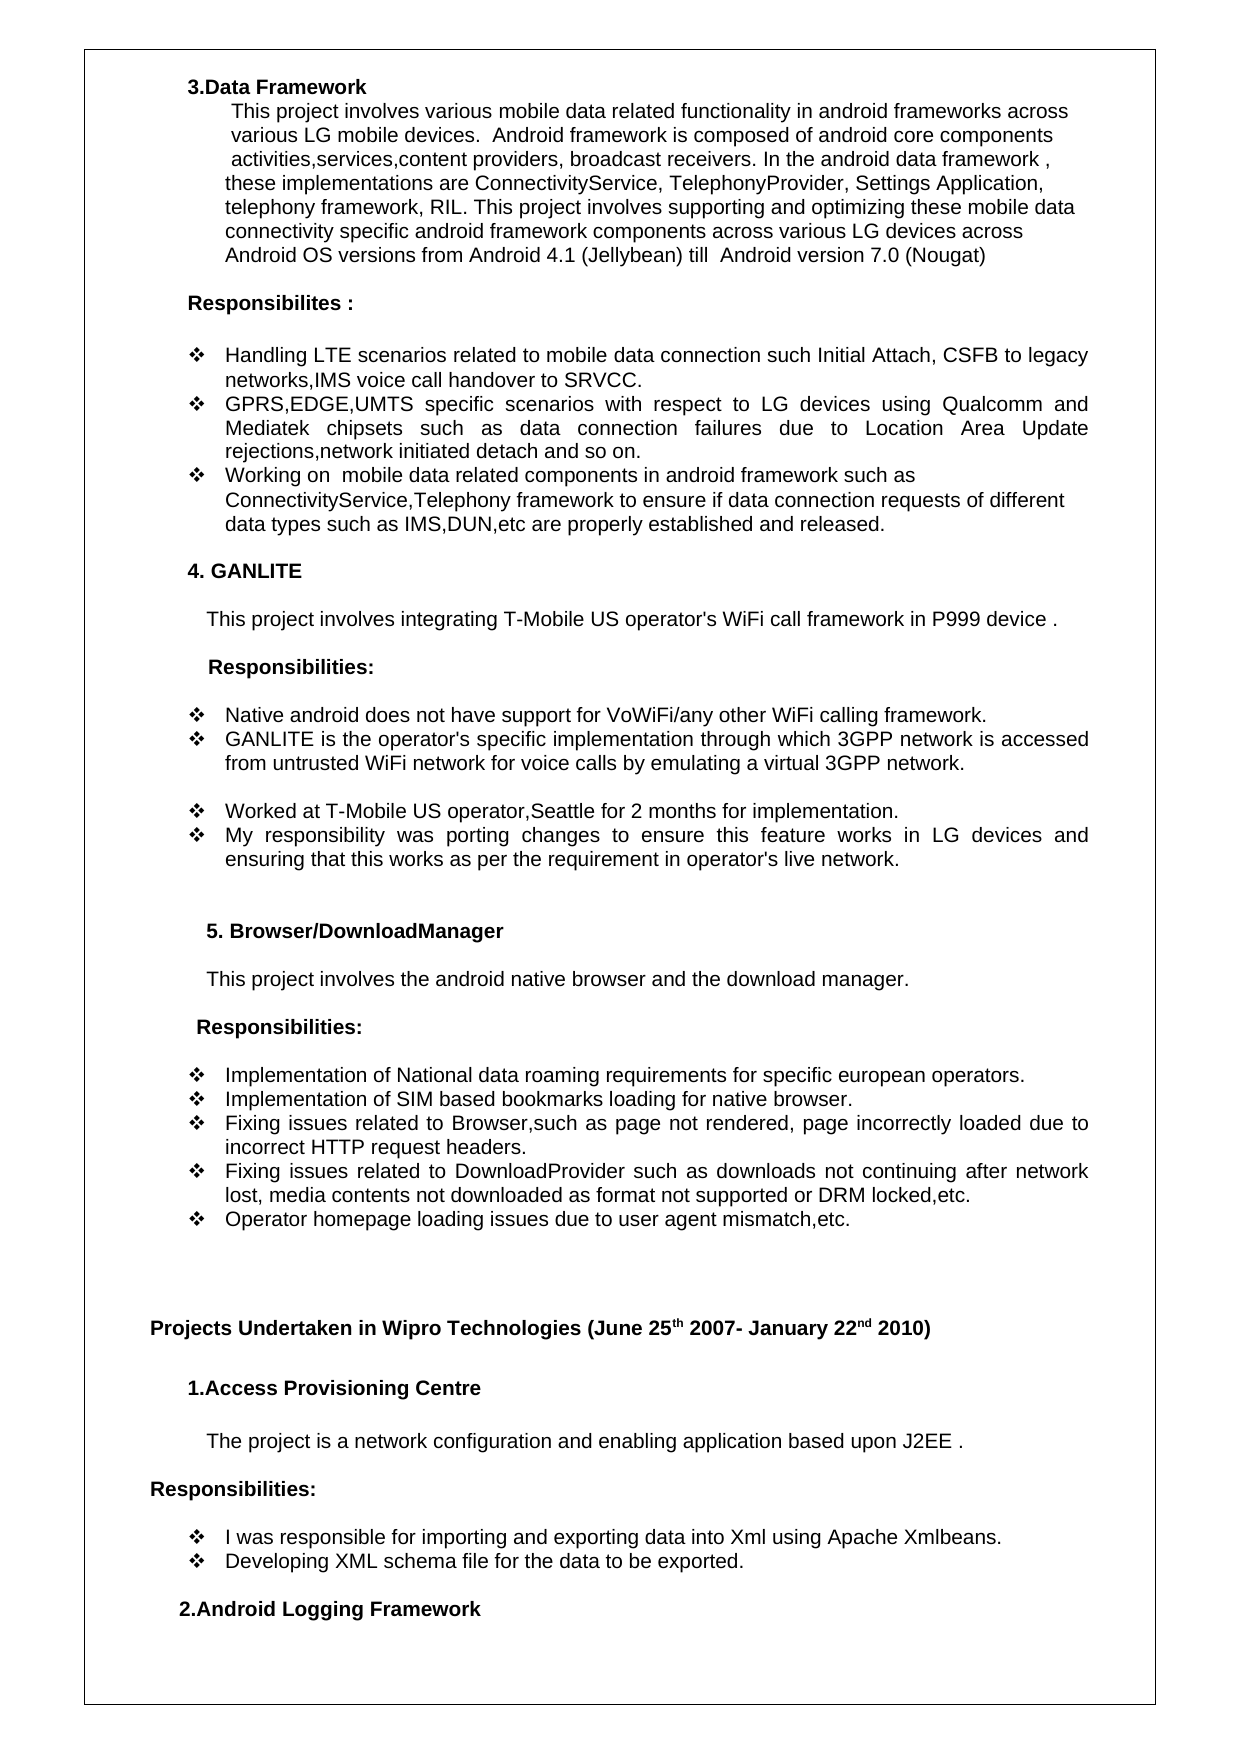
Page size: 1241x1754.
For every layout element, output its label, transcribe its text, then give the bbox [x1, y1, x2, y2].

list Native android does not have support for VoWiFi/any other WiFi calling framework. [187, 703, 1090, 727]
list My responsibility was porting changes to ensure this feature works in LG devices and ensuring that this works as per the requirement in operator's live network. [187, 823, 1090, 871]
text 4. GANLITE [187, 559, 1090, 583]
list Worked at T-Mobile US operator,Seattle for 2 months for implementation. [187, 799, 1090, 823]
text Responsibilities: [150, 1477, 1090, 1501]
text Responsibilities: [150, 655, 1090, 679]
list Developing XML schema file for the data to be exported. [187, 1548, 1090, 1573]
text This project involves integrating T-Mobile US operator's WiFi call framework in P999 device . [206, 607, 1090, 631]
list Handling LTE scenarios related to mobile data connection such Initial Attach, CSFB to legacy networks,IMS voice call handover to SRVCC. [187, 343, 1090, 391]
text 2.Android Logging Framework [150, 1597, 1090, 1621]
text The project is a network configuration and enabling application based upon J2EE . [206, 1429, 1090, 1453]
text various LG mobile devices. Android framework is composed of android core components [225, 123, 1090, 147]
text 3.Data Framework [187, 75, 1090, 99]
text Responsibilities: [150, 1014, 1090, 1038]
text This project involves various mobile data related functionality in android frameworks across [225, 99, 1090, 123]
text 5. Browser/DownloadManager [206, 919, 1090, 943]
list Operator homepage loading issues due to user agent mismatch,etc. [187, 1207, 1090, 1231]
text This project involves the android native browser and the download manager. [206, 967, 1090, 991]
text 1.Access Provisioning Centre [187, 1376, 1090, 1400]
list GPRS,EDGE,UMTS specific scenarios with respect to LG devices using Qualcomm and Mediatek chipsets such as data connection failures due to Location Area Update rejections,network initiated detach and so on. [187, 391, 1090, 463]
list GANLITE is the operator's specific implementation through which 3GPP network is accessed from untrusted WiFi network for voice calls by emulating a virtual 3GPP network. [187, 727, 1090, 775]
text activities,services,content providers, broadcast receivers. In the android data framework , these implementations are ConnectivityService, TelephonyProvider, Settings Application, telephony framework, RIL. This project involves supporting and optimizing these mobile data connectivity specific android framework components across various LG devices across Android OS versions from Android 4.1 (Jellybean) till Android version 7.0 (Nougat) [225, 147, 1090, 267]
list Working on mobile data related components in android framework such as ConnectivityService,Telephony framework to ensure if data connection requests of different data types such as IMS,DUN,etc are properly established and released. [187, 463, 1090, 535]
text Projects Undertaken in Wipro Technologies (June 25th 2007- January 22nd 2010) [150, 1316, 1090, 1340]
list Fixing issues related to DownloadProvider such as downloads not continuing after network lost, media contents not downloaded as format not supported or DRM locked,etc. [187, 1159, 1090, 1207]
list I was responsible for importing and exporting data into Xml using Apache Xmlbeans. [187, 1524, 1090, 1548]
list Implementation of National data roaming requirements for specific european operators. [187, 1062, 1090, 1087]
text Responsibilites : [187, 291, 1090, 314]
list Fixing issues related to Browser,such as page not rendered, page incorrectly loaded due to incorrect HTTP request headers. [187, 1111, 1090, 1159]
list Implementation of SIM based bookmarks loading for native browser. [187, 1087, 1090, 1111]
